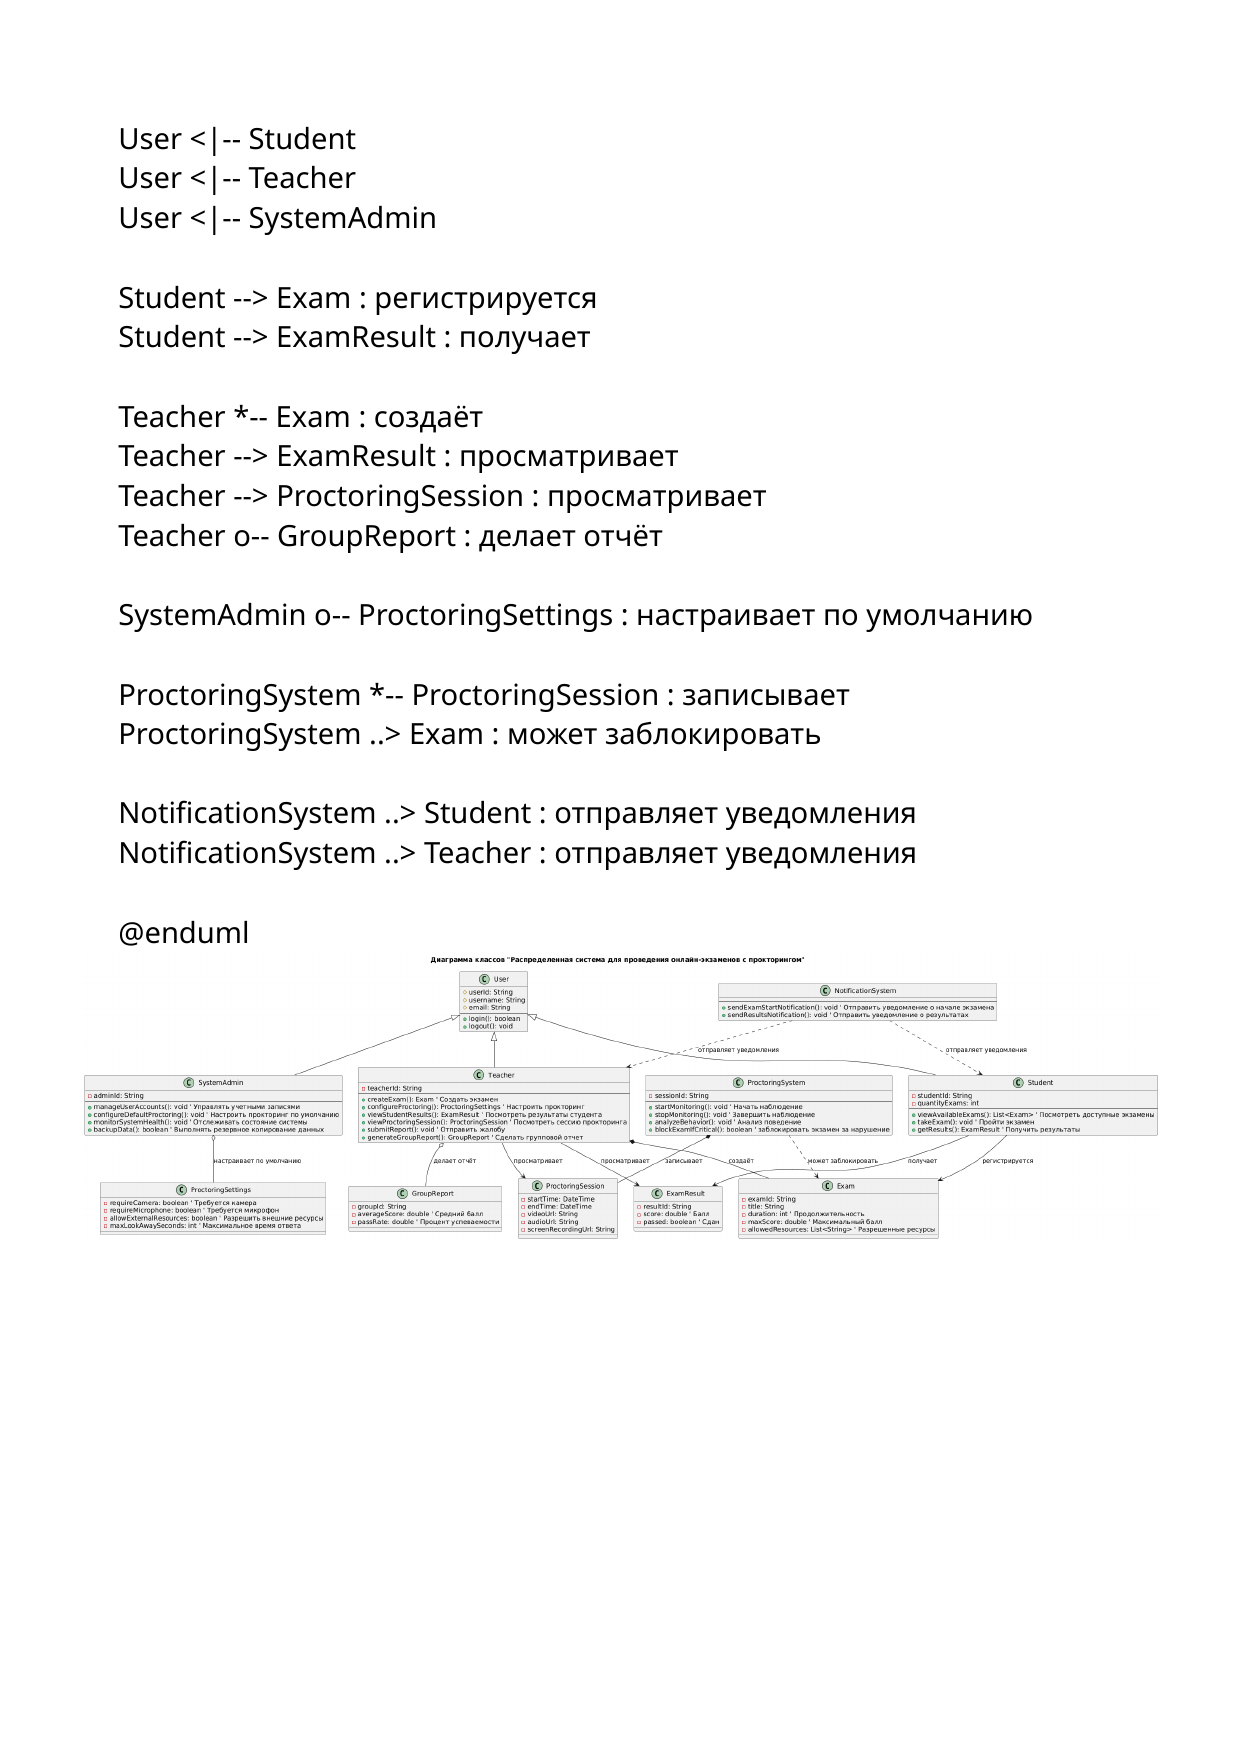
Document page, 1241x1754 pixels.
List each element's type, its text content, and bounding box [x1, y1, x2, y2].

text Teacher --> ProctoringSession : просматривает [118, 475, 1122, 515]
text NotificationSystem ..> Student : отправляет уведомления [118, 793, 1122, 832]
text Teacher --> ExamResult : просматривает [118, 436, 1122, 475]
text SystemAdmin o-- ProctoringSettings : настраивает по умолчанию [118, 594, 1122, 634]
text Student --> Exam : регистрируется [118, 277, 1122, 317]
text @enduml [118, 912, 1122, 951]
text NotificationSystem ..> Teacher : отправляет уведомления [118, 832, 1122, 872]
text ProctoringSystem *-- ProctoringSession : записывает [118, 674, 1122, 713]
text Teacher *-- Exam : создаёт [118, 396, 1122, 436]
text User <|-- Teacher [118, 158, 1122, 197]
text User <|-- SystemAdmin [118, 197, 1122, 237]
picture [81, 951, 1160, 1241]
text ProctoringSystem ..> Exam : может заблокировать [118, 713, 1122, 753]
text User <|-- Student [118, 118, 1122, 158]
text Student --> ExamResult : получает [118, 317, 1122, 356]
text Teacher o-- GroupReport : делает отчёт [118, 515, 1122, 555]
